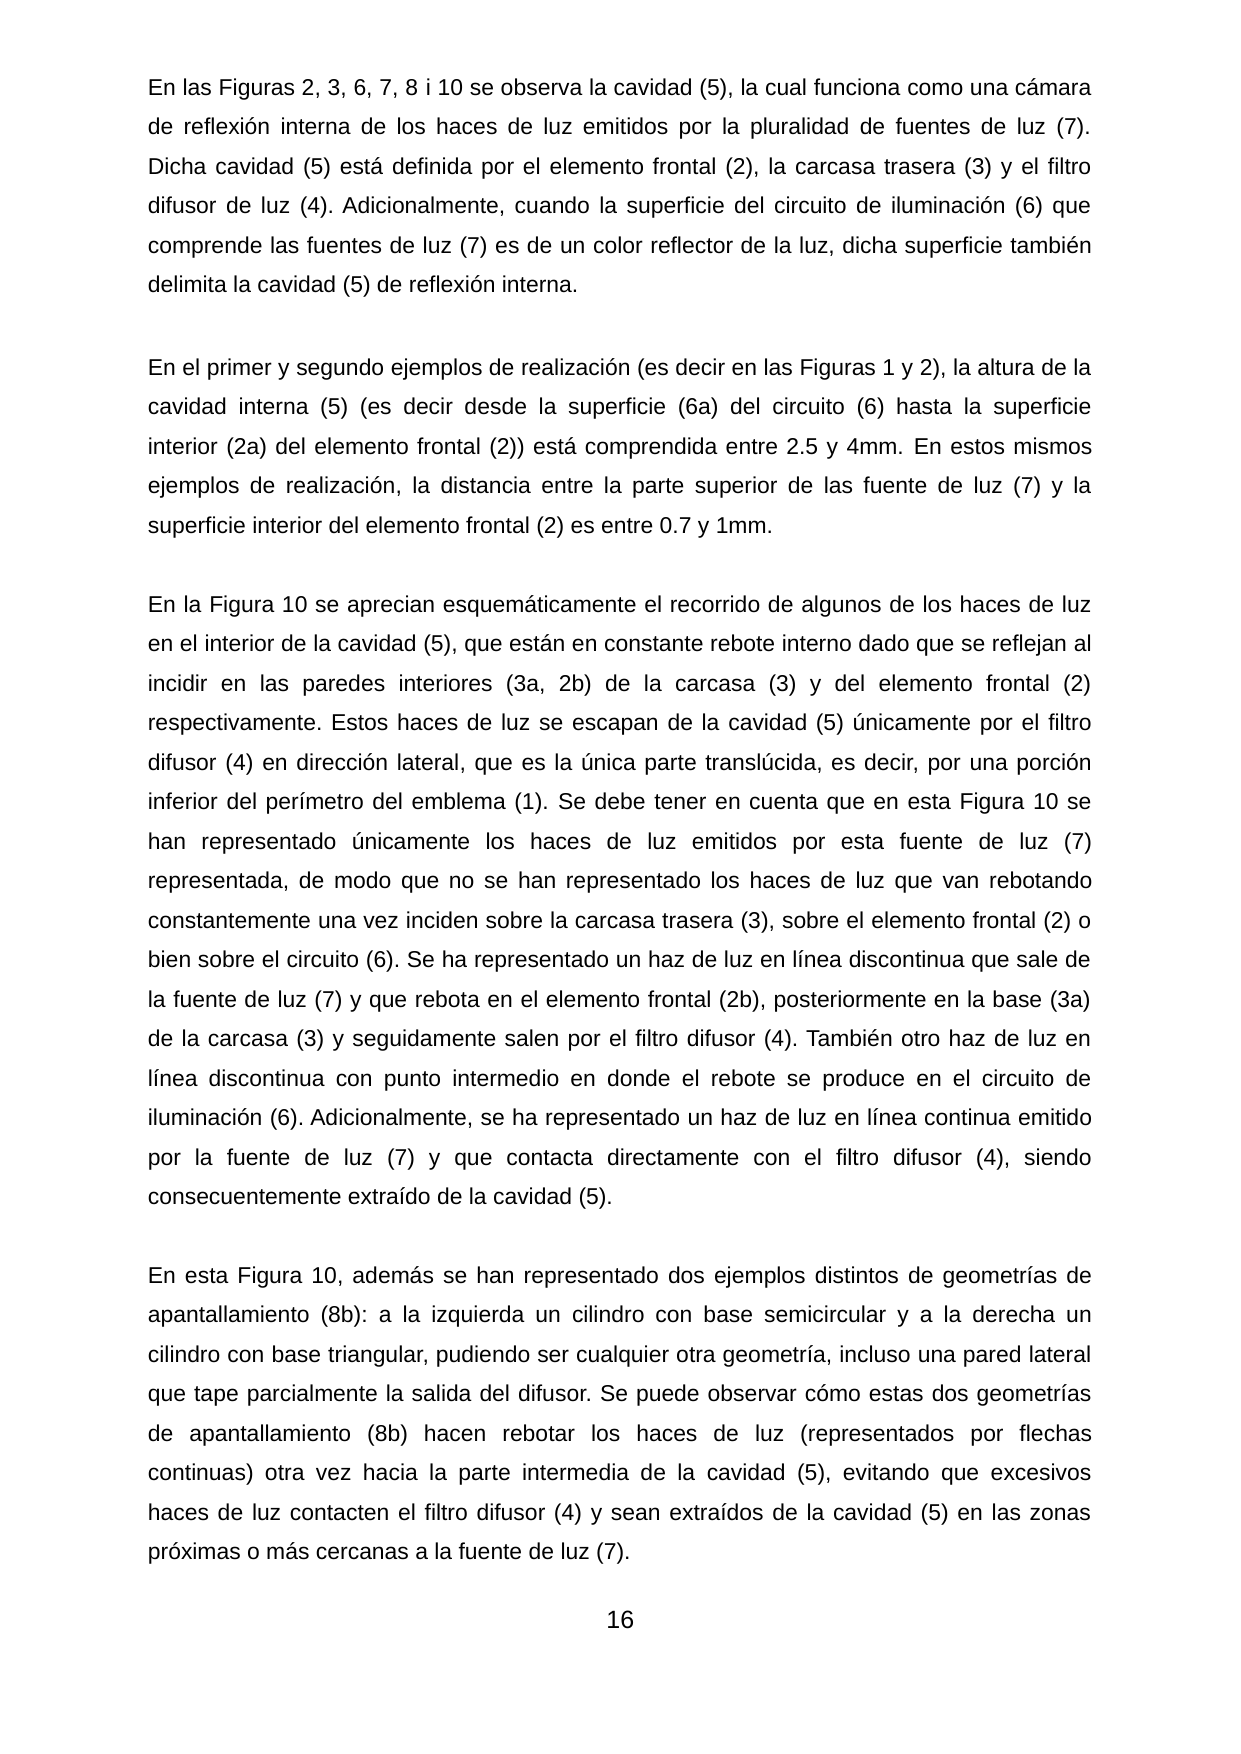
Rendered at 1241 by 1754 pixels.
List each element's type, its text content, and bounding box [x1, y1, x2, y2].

text En la Figura 10 se aprecian esquemáticamente el recorrido de algunos de los haces de luz en el interior de la cavidad (5), que están en constante rebote interno dado que se reflejan al incidir en las paredes interiores (3a, 2b) de la carcasa (3) y del elemento frontal (2) respectivamente. Estos haces de luz se escapan de la cavidad (5) únicamente por el filtro difusor (4) en dirección lateral, que es la única parte translúcida, es decir, por una porción inferior del perímetro del emblema (1). Se debe tener en cuenta que en esta Figura 10 se han representado únicamente los haces de luz emitidos por esta fuente de luz (7) representada, de modo que no se han representado los haces de luz que van rebotando constantemente una vez inciden sobre la carcasa trasera (3), sobre el elemento frontal (2) o bien sobre el circuito (6). Se ha representado un haz de luz en línea discontinua que sale de la fuente de luz (7) y que rebota en el elemento frontal (2b), posteriormente en la base (3a) de la carcasa (3) y seguidamente salen por el filtro difusor (4). También otro haz de luz en línea discontinua con punto intermedio en donde el rebote se produce en el circuito de iluminación (6). Adicionalmente, se ha representado un haz de luz en línea continua emitido por la fuente de luz (7) y que contacta directamente con el filtro difusor (4), siendo consecuentemente extraído de la cavidad (5). [148, 591, 1092, 1209]
text En esta Figura 10, además se han representado dos ejemplos distintos de geometrías de apantallamiento (8b): a la izquierda un cilindro con base semicircular y a la derecha un cilindro con base triangular, pudiendo ser cualquier otra geometría, incluso una pared lateral que tape parcialmente la salida del difusor. Se puede observar cómo estas dos geometrías de apantallamiento (8b) hacen rebotar los haces de luz (representados por flechas continuas) otra vez hacia la parte intermedia de la cavidad (5), evitando que excesivos haces de luz contacten el filtro difusor (4) y sean extraídos de la cavidad (5) en las zonas próximas o más cercanas a la fuente de luz (7). [148, 1262, 1092, 1564]
text En las Figuras 2, 3, 6, 7, 8 i 10 se observa la cavidad (5), la cual funciona como una cámara de reflexión interna de los haces de luz emitidos por la pluralidad de fuentes de luz (7). Dicha cavidad (5) está definida por el elemento frontal (2), la carcasa trasera (3) y el filtro difusor de luz (4). Adicionalmente, cuando la superficie del circuito de iluminación (6) que comprende las fuentes de luz (7) es de un color reflector de la luz, dicha superficie también delimita la cavidad (5) de reflexión interna. [148, 74, 1092, 298]
text En el primer y segundo ejemplos de realización (es decir en las Figuras 1 y 2), la altura de la cavidad interna (5) (es decir desde la superficie (6a) del circuito (6) hasta la superficie interior (2a) del elemento frontal (2)) está comprendida entre 2.5 y 4mm. En estos mismos ejemplos de realización, la distancia entre la parte superior de las fuente de luz (7) y la superficie interior del elemento frontal (2) es entre 0.7 y 1mm. [148, 354, 1092, 538]
